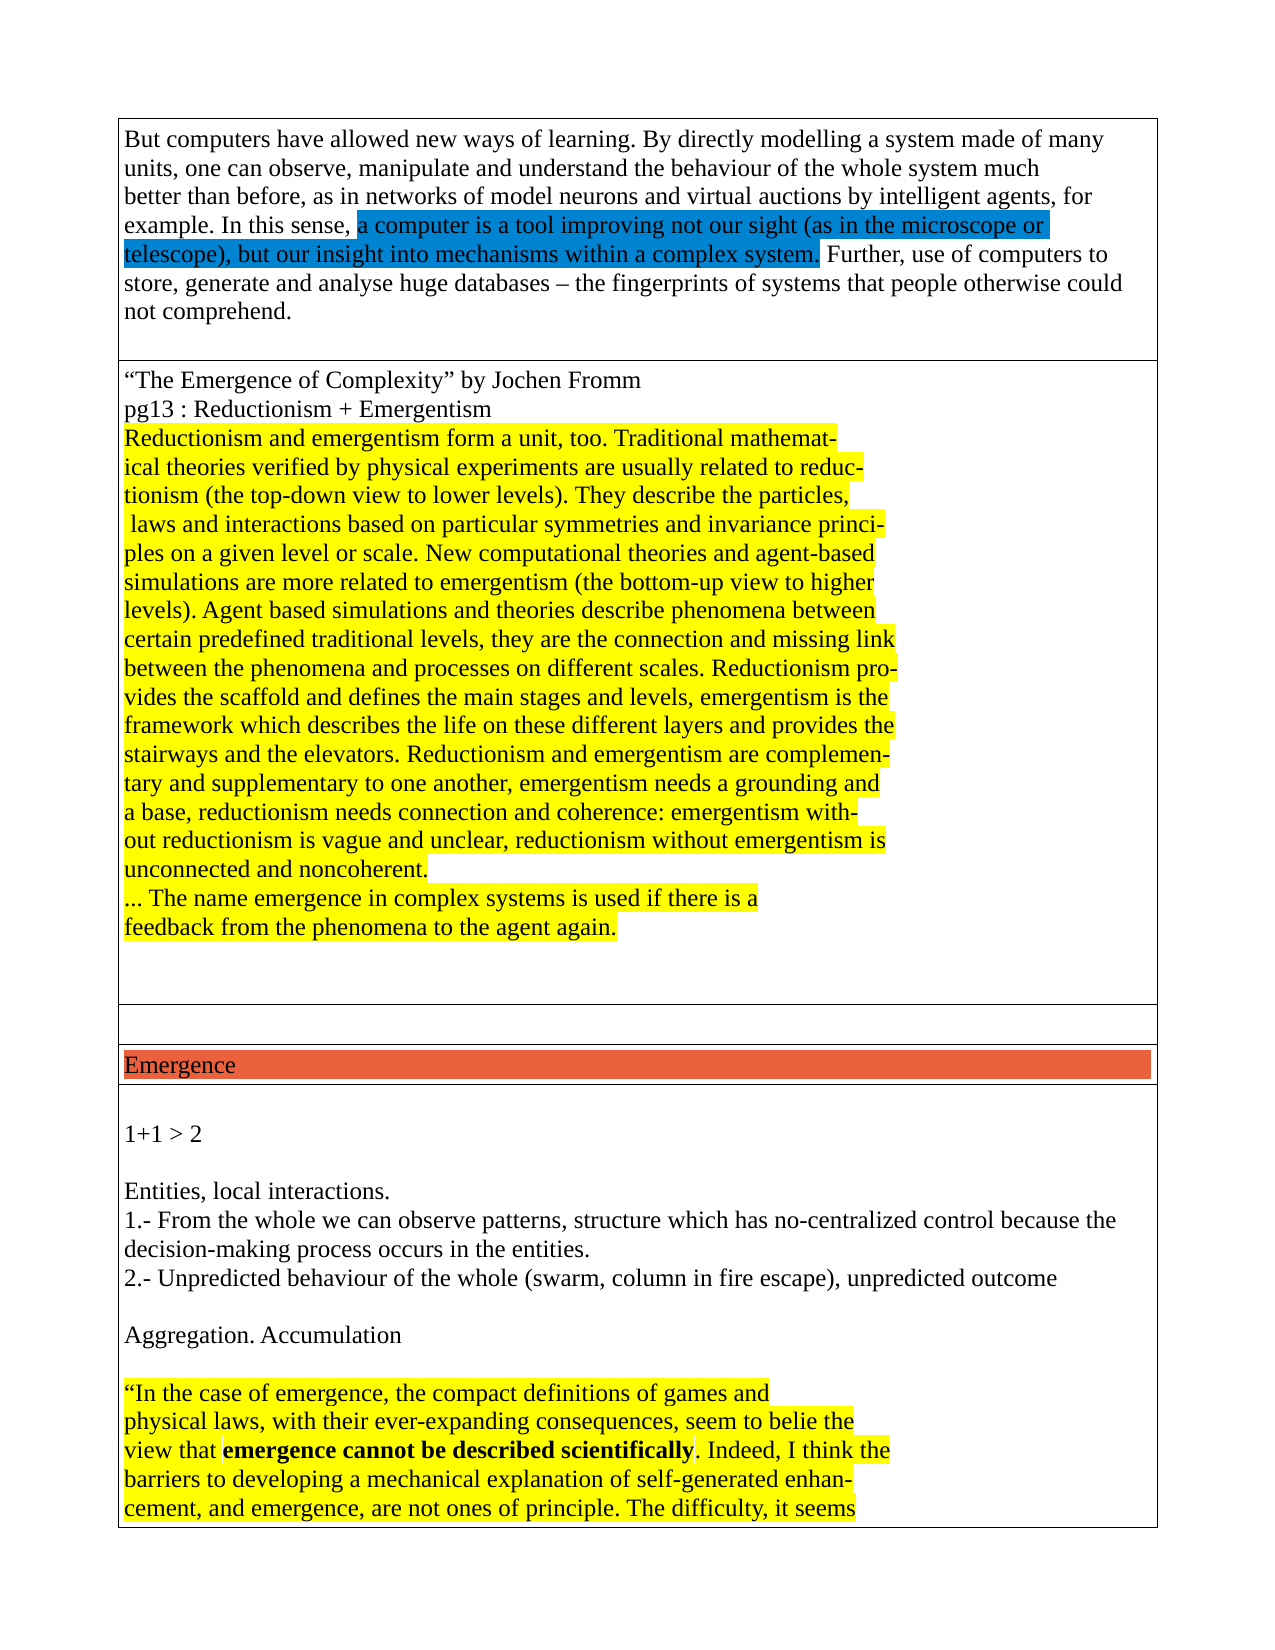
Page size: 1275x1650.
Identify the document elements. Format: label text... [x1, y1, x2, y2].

table_cell “The Emergence of Complexity” by Jochen Fromm pg13 : Reductionism + Emergentism Reductionism and emergentism form a unit, too. Traditional mathemat- ical theories verified by physical experiments are usually related to reduc- tionism (the top-down view to lower levels). They describe the particles, laws and interactions based on particular symmetries and invariance princi- ples on a given level or scale. New computational theories and agent-based simulations are more related to emergentism (the bottom-up view to higher levels). Agent based simulations and theories describe phenomena between certain predefined traditional levels, they are the connection and missing link between the phenomena and processes on different scales. Reductionism pro- vides the scaffold and defines the main stages and levels, emergentism is the framework which describes the life on these different layers and provides the stairways and the elevators. Reductionism and emergentism are complemen- tary and supplementary to one another, emergentism needs a grounding and a base, reductionism needs connection and coherence: emergentism with- out reductionism is vague and unclear, reductionism without emergentism is unconnected and noncoherent. ... The name emergence in complex systems is used if there is a feedback from the phenomena to the agent again. [119, 361, 1157, 1004]
table_cell 1+1 > 2 Entities, local interactions. 1.- From the whole we can observe patterns, structure which has no-centralized control because the decision-making process occurs in the entities. 2.- Unpredicted behaviour of the whole (swarm, column in fire escape), unpredicted outcome Aggregation. Accumulation “In the case of emergence, the compact definitions of games and physical laws, with their ever-expanding consequences, seem to belie the view that emergence cannot be described scientifically. Indeed, I think the barriers to developing a mechanical explanation of self-generated enhan- cement, and emergence, are not ones of principle. The difficulty, it seems [119, 1085, 1157, 1527]
table_cell Emergence [119, 1045, 1157, 1084]
table_cell But computers have allowed new ways of learning. By directly modelling a system made of many units, one can observe, manipulate and understand the behaviour of the whole system much better than before, as in networks of model neurons and virtual auctions by intelligent agents, for example. In this sense, a computer is a tool improving not our sight (as in the microscope or telescope), but our insight into mechanisms within a complex system. Further, use of computers to store, generate and analyse huge databases – the fingerprints of systems that people otherwise could not comprehend. [119, 119, 1157, 360]
table_cell [119, 1005, 1157, 1044]
